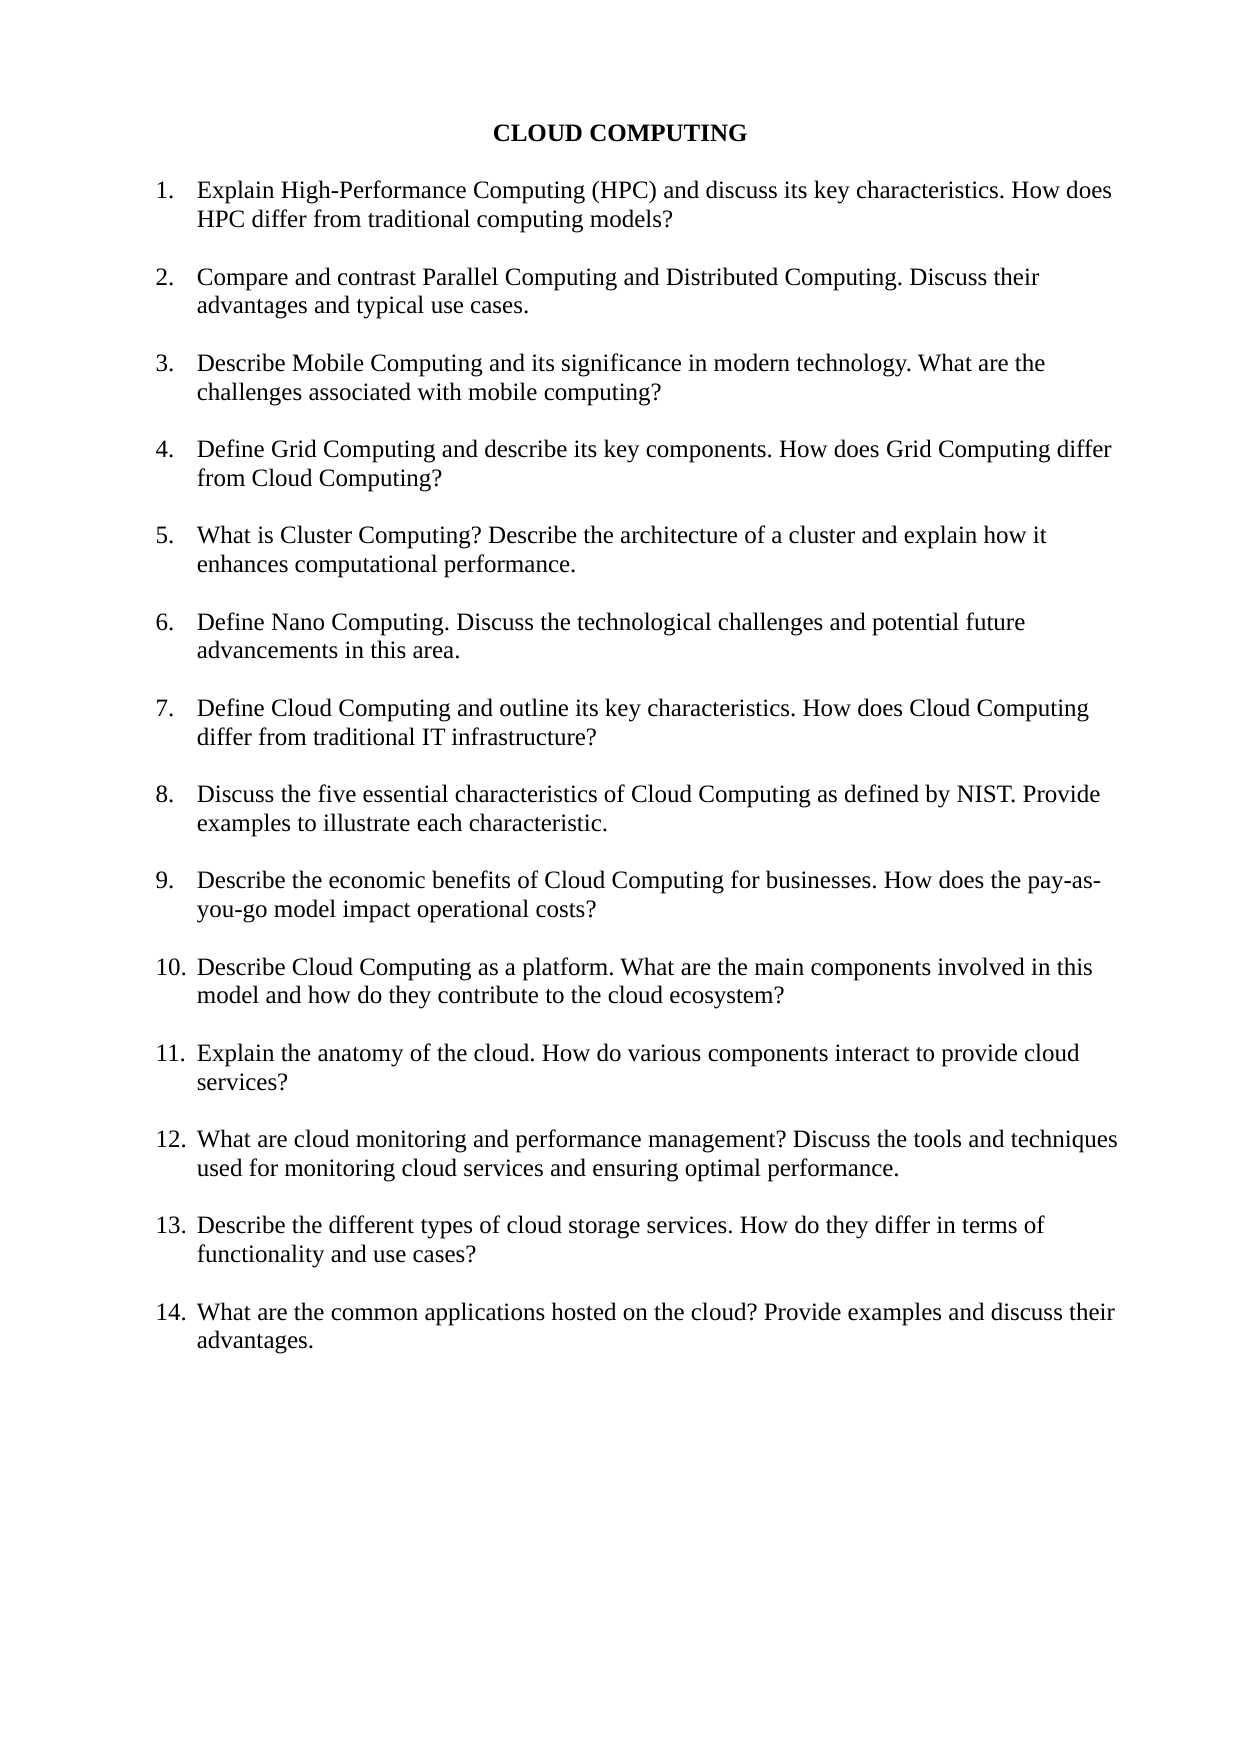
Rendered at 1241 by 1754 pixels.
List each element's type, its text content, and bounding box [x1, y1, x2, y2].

list Define Nano Computing. Discuss the technological challenges and potential future advancements in this area. [155, 607, 1122, 664]
list Define Grid Computing and describe its key components. How does Grid Computing differ from Cloud Computing? [155, 434, 1122, 492]
list Discuss the five essential characteristics of Cloud Computing as defined by NIST. Provide examples to illustrate each characteristic. [155, 779, 1122, 837]
list What are cloud monitoring and performance management? Discuss the tools and techniques used for monitoring cloud services and ensuring optimal performance. [155, 1124, 1122, 1182]
list Define Cloud Computing and outline its key characteristics. How does Cloud Computing differ from traditional IT infrastructure? [155, 693, 1122, 751]
list Explain High-Performance Computing (HPC) and discuss its key characteristics. How does HPC differ from traditional computing models? [155, 176, 1122, 233]
list Describe Cloud Computing as a platform. What are the main components involved in this model and how do they contribute to the cloud ecosystem? [155, 952, 1122, 1009]
list Describe the economic benefits of Cloud Computing for businesses. How does the pay-as-you-go model impact operational costs? [155, 866, 1122, 923]
list Describe Mobile Computing and its significance in modern technology. What are the challenges associated with mobile computing? [155, 348, 1122, 406]
list What is Cluster Computing? Describe the architecture of a cluster and explain how it enhances computational performance. [155, 521, 1122, 578]
list Explain the anatomy of the cloud. How do various components interact to provide cloud services? [155, 1038, 1122, 1096]
list Describe the different types of cloud storage services. How do they differ in terms of functionality and use cases? [155, 1211, 1122, 1268]
list What are the common applications hosted on the cloud? Provide examples and discuss their advantages. [155, 1297, 1122, 1354]
text CLOUD COMPUTING [118, 118, 1122, 147]
list Compare and contrast Parallel Computing and Distributed Computing. Discuss their advantages and typical use cases. [155, 262, 1122, 319]
